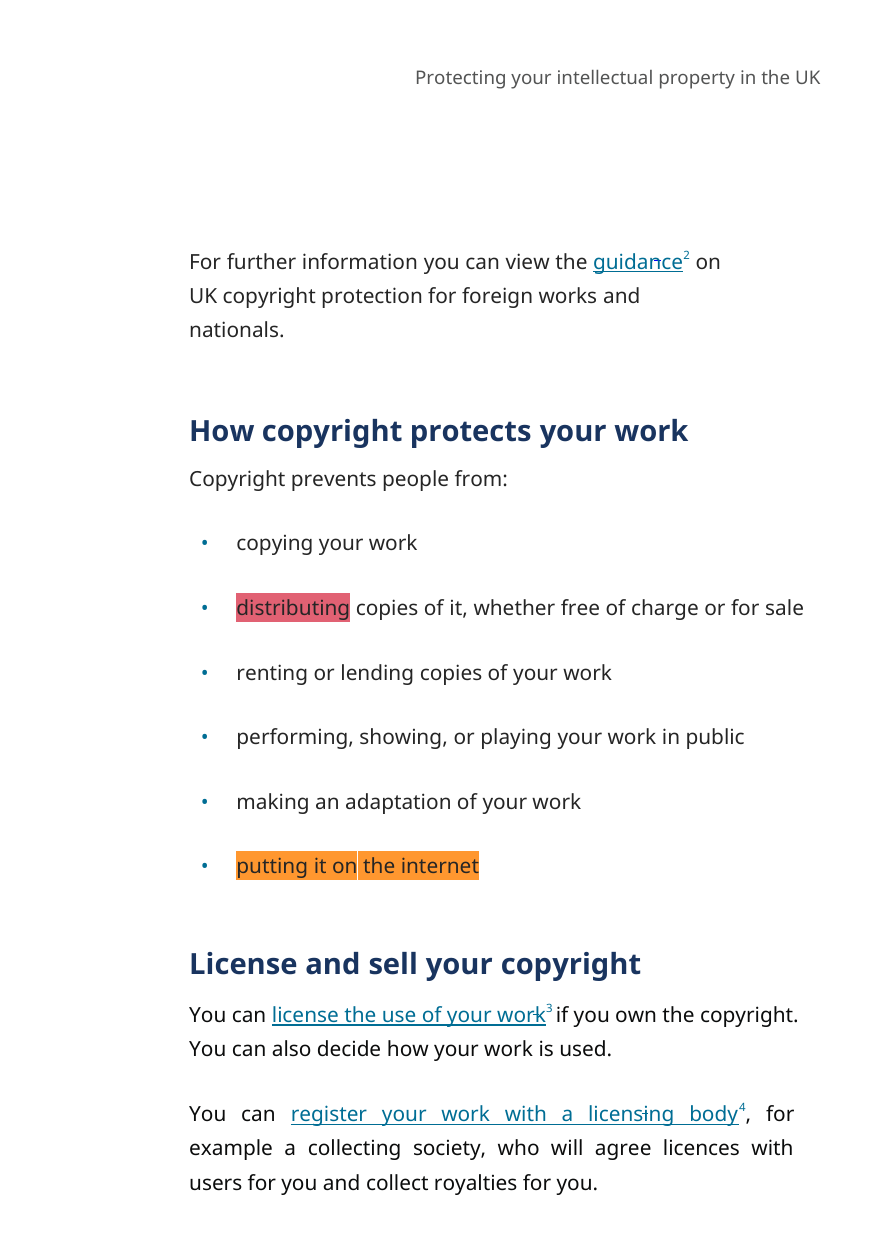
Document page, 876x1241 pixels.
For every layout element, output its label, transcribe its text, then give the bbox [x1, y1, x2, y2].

list distributing copies of it, whether free of charge or for sale [201, 593, 829, 622]
subtitle How copyright protects your work [189, 410, 829, 449]
list performing, showing, or playing your work in public [201, 722, 829, 751]
list renting or lending copies of your work [201, 658, 829, 686]
text Copyright prevents people from: [189, 464, 829, 492]
subtitle License and sell your copyright [189, 943, 829, 983]
list putting it on the internet [201, 851, 829, 880]
list making an adaptation of your work [201, 787, 829, 815]
picture [547, 1004, 552, 1012]
text You can license the use of your work3 if you own the copyright. You can also decide how your work is used. [189, 1000, 805, 1063]
list copying your work [201, 528, 829, 557]
text For further information you can view the guidance2 on UK copyright protection for foreign works and nationals. [189, 247, 736, 343]
text You can register your work with a licensing body4, for example a collecting society, who will agree licences with users for you and collect royalties for you. [189, 1099, 794, 1196]
